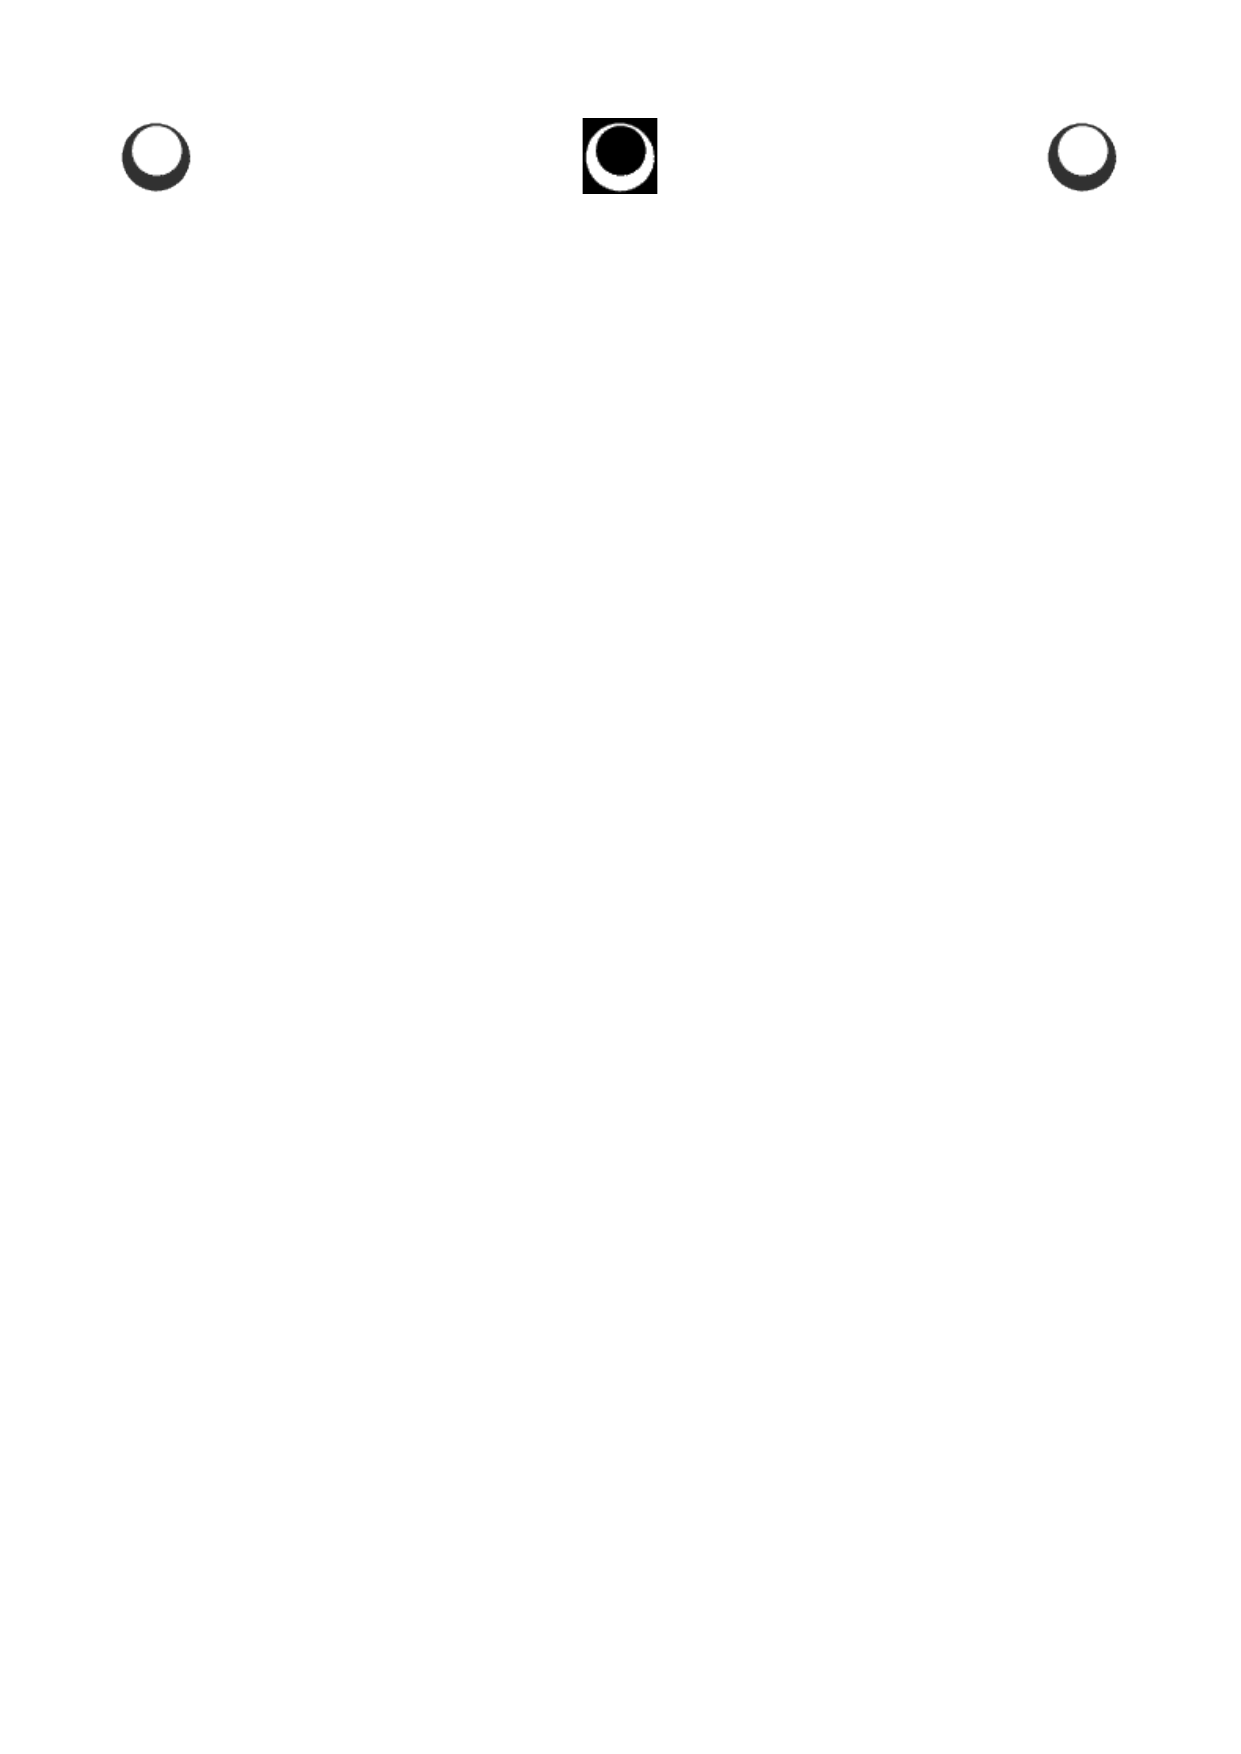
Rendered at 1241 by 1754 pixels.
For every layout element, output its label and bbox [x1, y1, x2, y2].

picture [1044, 118, 1120, 194]
picture [118, 118, 194, 194]
picture [582, 118, 658, 194]
